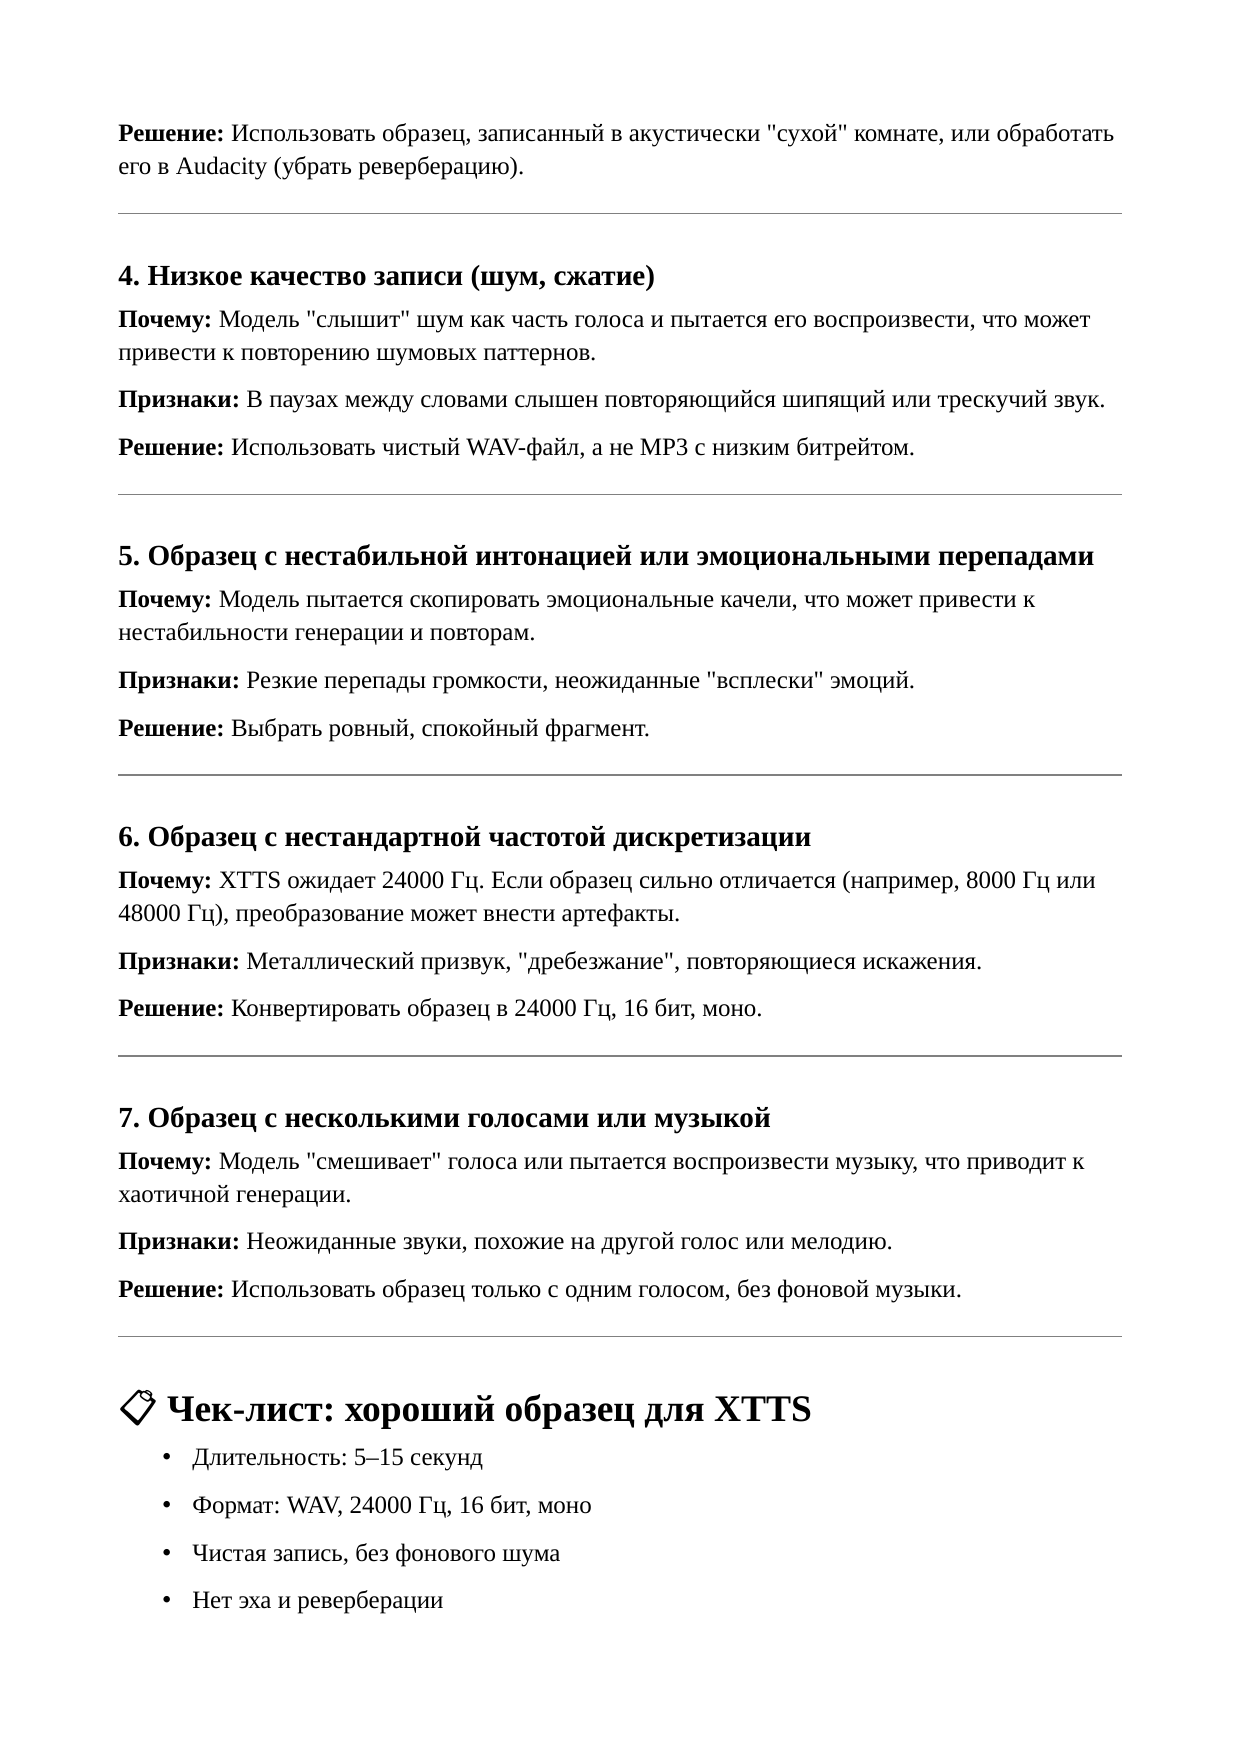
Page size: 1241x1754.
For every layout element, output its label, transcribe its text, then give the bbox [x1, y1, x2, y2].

text Почему: Модель пытается скопировать эмоциональные качели, что может привести к нестабильности генерации и повторам. [118, 584, 1122, 646]
subtitle 6. Образец с нестандартной частотой дискретизации [118, 819, 1122, 853]
list Чистая запись, без фонового шума [162, 1538, 1122, 1566]
subtitle 7. Образец с несколькими голосами или музыкой [118, 1100, 1122, 1133]
text Признаки: Неожиданные звуки, похожие на другой голос или мелодию. [118, 1226, 1122, 1255]
text Признаки: Резкие перепады громкости, неожиданные "всплески" эмоций. [118, 665, 1122, 694]
text Решение: Конвертировать образец в 24000 Гц, 16 бит, моно. [118, 993, 1122, 1022]
text Решение: Использовать образец только с одним голосом, без фоновой музыки. [118, 1274, 1122, 1303]
subtitle 5. Образец с нестабильной интонацией или эмоциональными перепадами [118, 538, 1122, 572]
text Признаки: Металлический призвук, "дребезжание", повторяющиеся искажения. [118, 946, 1122, 974]
list Формат: WAV, 24000 Гц, 16 бит, моно [162, 1490, 1122, 1519]
text Решение: Выбрать ровный, спокойный фрагмент. [118, 713, 1122, 741]
text Признаки: В паузах между словами слышен повторяющийся шипящий или трескучий звук. [118, 384, 1122, 413]
text Почему: XTTS ожидает 24000 Гц. Если образец сильно отличается (например, 8000 Гц или 48000 Гц), преобразование может внести артефакты. [118, 865, 1122, 927]
text Почему: Модель "смешивает" голоса или пытается воспроизвести музыку, что приводит к хаотичной генерации. [118, 1146, 1122, 1208]
list Нет эха и реверберации [162, 1585, 1122, 1614]
subtitle 4. Низкое качество записи (шум, сжатие) [118, 258, 1122, 291]
text Почему: Модель "слышит" шум как часть голоса и пытается его воспроизвести, что может привести к повторению шумовых паттернов. [118, 304, 1122, 365]
list Длительность: 5–15 секунд [162, 1442, 1122, 1471]
text Решение: Использовать чистый WAV-файл, а не MP3 с низким битрейтом. [118, 432, 1122, 461]
text Решение: Использовать образец, записанный в акустически "сухой" комнате, или обработать его в Audacity (убрать реверберацию). [118, 118, 1122, 180]
subtitle 📋 Чек-лист: хороший образец для XTTS [118, 1387, 1122, 1430]
